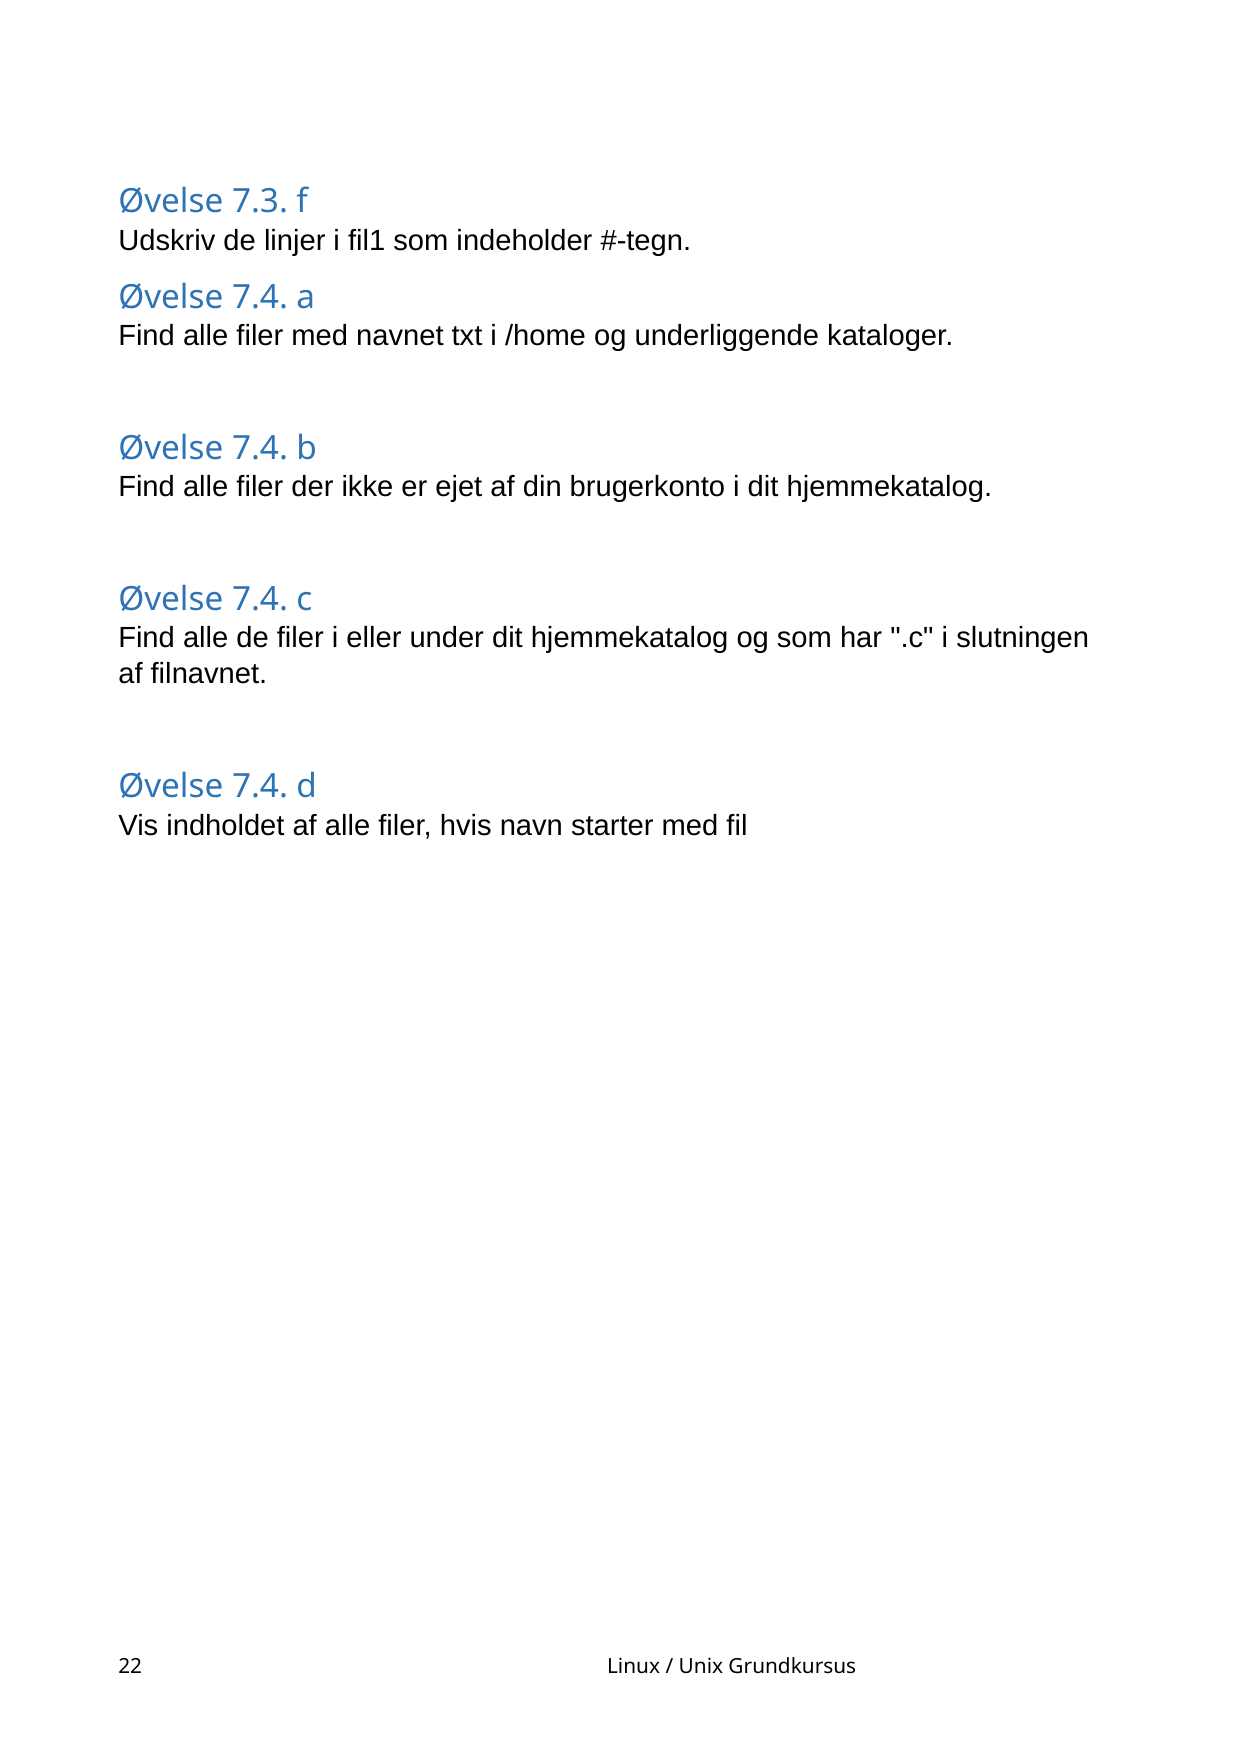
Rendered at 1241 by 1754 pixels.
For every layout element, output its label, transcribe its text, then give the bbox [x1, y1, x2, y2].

text Vis indholdet af alle filer, hvis navn starter med fil [118, 807, 1122, 841]
text Find alle de filer i eller under dit hjemmekatalog og som har ".c" i slutningen af filnavnet. [118, 620, 1122, 690]
subtitle Øvelse 7.4. b [118, 424, 1122, 469]
subtitle Øvelse 7.4. d [118, 762, 1122, 807]
subtitle Øvelse 7.4. c [118, 575, 1122, 620]
text Find alle filer der ikke er ejet af din brugerkonto i dit hjemmekatalog. [118, 469, 1122, 503]
text Udskriv de linjer i fil1 som indeholder #-tegn. [118, 223, 1122, 256]
text Find alle filer med navnet txt i /home og underliggende kataloger. [118, 318, 1122, 352]
subtitle Øvelse 7.3. f [118, 177, 1122, 223]
subtitle Øvelse 7.4. a [118, 273, 1122, 318]
